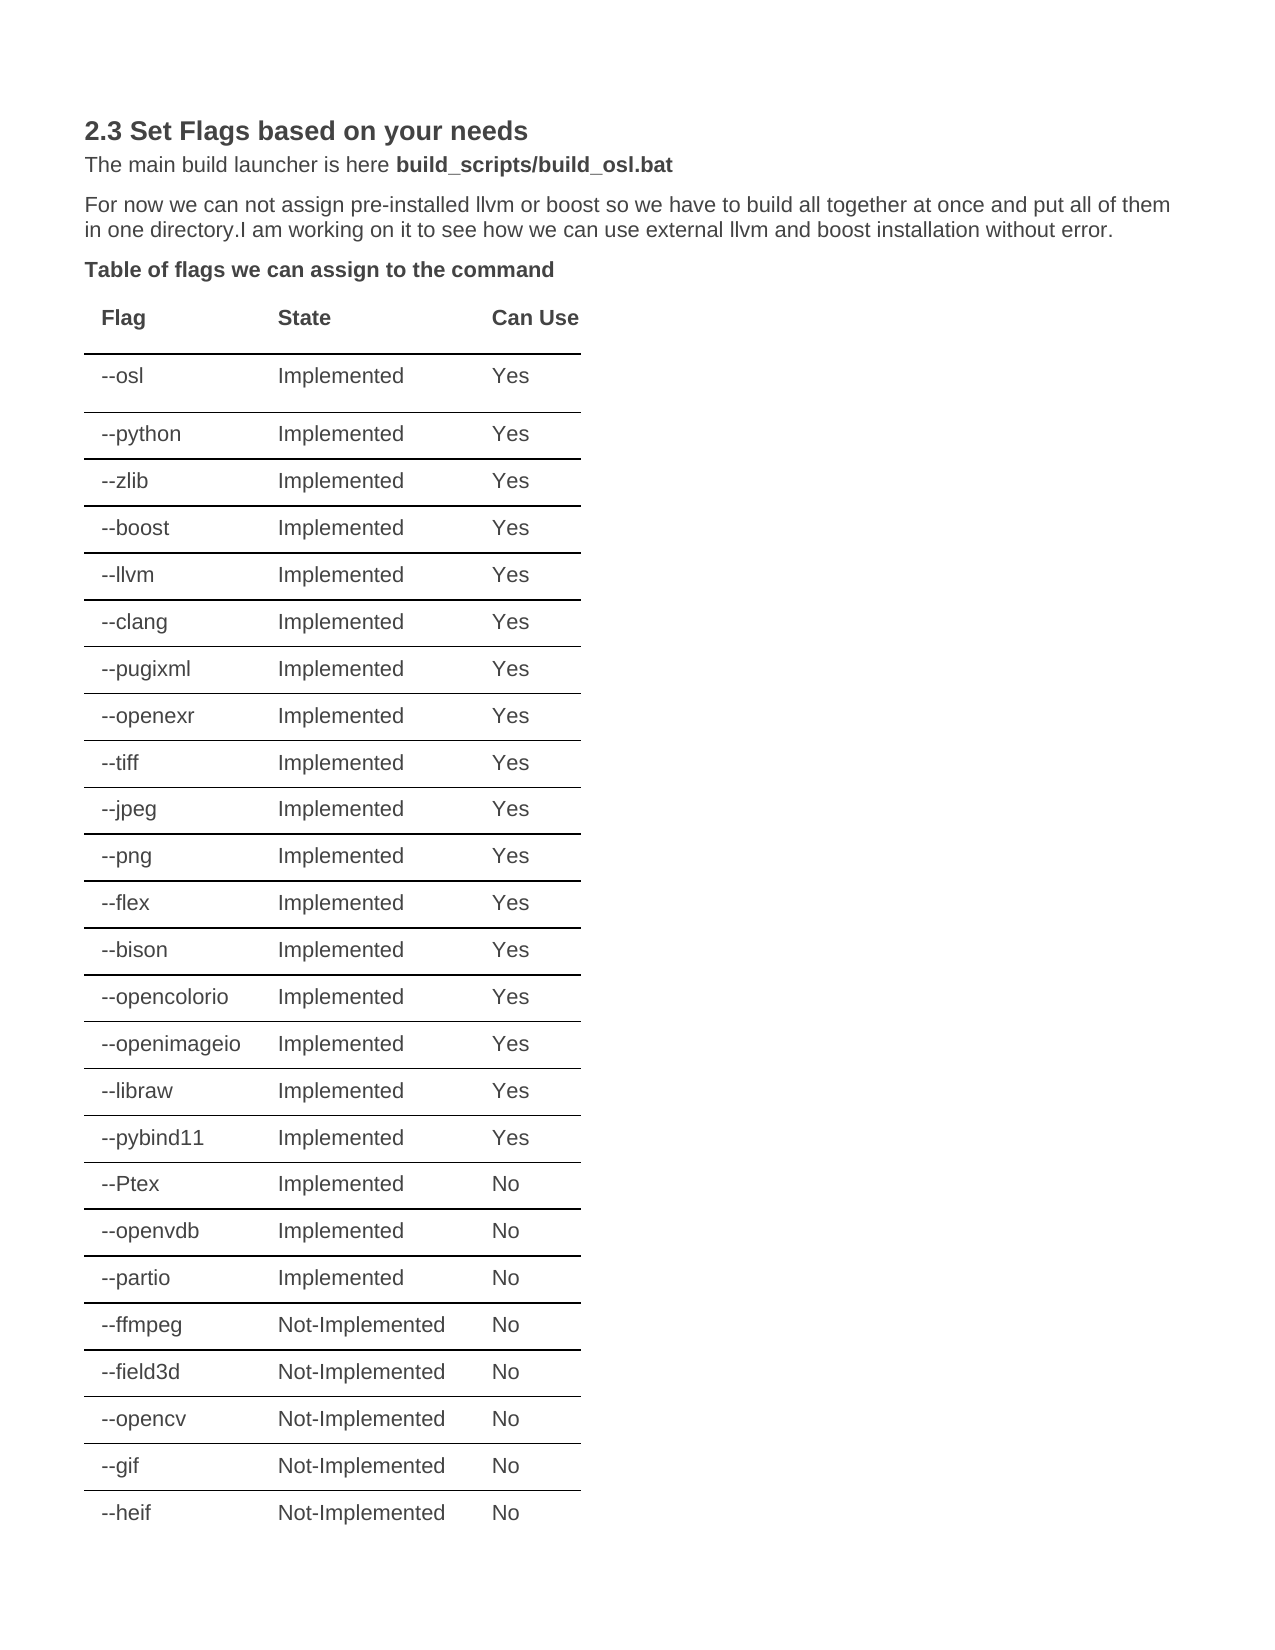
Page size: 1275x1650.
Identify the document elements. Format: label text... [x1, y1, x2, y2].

table_cell --flex [84, 882, 261, 927]
table_cell Yes [475, 355, 581, 411]
table_cell --Ptex [84, 1163, 261, 1208]
table_cell Not-Implemented [261, 1491, 475, 1536]
table_cell --openexr [84, 694, 261, 739]
table_cell --bison [84, 929, 261, 974]
table_cell --llvm [84, 554, 261, 599]
table_cell Yes [475, 835, 581, 880]
table_cell No [475, 1397, 581, 1443]
text For now we can not assign pre-installed llvm or boost so we have to build all together at once and put all of them in one directory.I am working on it to see how we can use external llvm and boost installation without error. [84, 192, 1191, 242]
table_cell Implemented [261, 835, 475, 880]
table_cell Not-Implemented [261, 1397, 475, 1443]
table_cell Implemented [261, 413, 475, 458]
table_cell Implemented [261, 1069, 475, 1114]
table_cell Implemented [261, 460, 475, 505]
text Table of flags we can assign to the command [84, 257, 1191, 282]
table_cell Implemented [261, 1257, 475, 1302]
table_cell Implemented [261, 1163, 475, 1208]
table_cell Implemented [261, 554, 475, 599]
table_cell --zlib [84, 460, 261, 505]
text The main build launcher is here build_scripts/build_osl.bat [84, 152, 1191, 177]
table_cell Yes [475, 694, 581, 739]
table_cell Yes [475, 1022, 581, 1068]
table_cell --partio [84, 1257, 261, 1302]
table_cell --heif [84, 1491, 261, 1536]
table_cell --png [84, 835, 261, 880]
table_cell Yes [475, 1069, 581, 1114]
table_cell No [475, 1491, 581, 1536]
table_header Can Use [475, 297, 581, 353]
table_cell Implemented [261, 976, 475, 1021]
table_cell Yes [475, 1116, 581, 1161]
table_cell Yes [475, 882, 581, 927]
table_cell Implemented [261, 507, 475, 552]
table_cell --jpeg [84, 788, 261, 833]
table_cell Implemented [261, 788, 475, 833]
table_cell Implemented [261, 741, 475, 786]
table_cell --libraw [84, 1069, 261, 1114]
table_cell Yes [475, 976, 581, 1021]
table_cell Yes [475, 647, 581, 693]
table_cell Implemented [261, 1116, 475, 1161]
table_cell --gif [84, 1444, 261, 1489]
table_cell Yes [475, 929, 581, 974]
table_cell Not-Implemented [261, 1351, 475, 1396]
table_cell Implemented [261, 647, 475, 693]
table_cell --ffmpeg [84, 1304, 261, 1349]
table_cell Yes [475, 788, 581, 833]
table_cell --pugixml [84, 647, 261, 693]
table_cell Yes [475, 507, 581, 552]
table_cell No [475, 1163, 581, 1208]
table_cell Implemented [261, 1210, 475, 1255]
table_cell --boost [84, 507, 261, 552]
table_cell Yes [475, 554, 581, 599]
table_header Flag [84, 297, 261, 353]
table_cell --opencolorio [84, 976, 261, 1021]
table_cell Yes [475, 413, 581, 458]
table_cell --opencv [84, 1397, 261, 1443]
table_cell --field3d [84, 1351, 261, 1396]
subtitle 2.3 Set Flags based on your needs [84, 115, 1191, 146]
table_cell --openvdb [84, 1210, 261, 1255]
table_cell Implemented [261, 694, 475, 739]
table_cell Implemented [261, 929, 475, 974]
table_cell Implemented [261, 1022, 475, 1068]
table_cell Not-Implemented [261, 1444, 475, 1489]
table_cell Implemented [261, 355, 475, 411]
table_cell --pybind11 [84, 1116, 261, 1161]
table_cell Yes [475, 601, 581, 646]
table_cell No [475, 1210, 581, 1255]
table_cell Implemented [261, 882, 475, 927]
table_cell Yes [475, 460, 581, 505]
table_cell No [475, 1257, 581, 1302]
table_cell --python [84, 413, 261, 458]
table_cell Implemented [261, 601, 475, 646]
table_cell Yes [475, 741, 581, 786]
table_cell --tiff [84, 741, 261, 786]
table_cell --clang [84, 601, 261, 646]
table_cell Not-Implemented [261, 1304, 475, 1349]
table_cell --osl [84, 355, 261, 411]
table_cell --openimageio [84, 1022, 261, 1068]
table_header State [261, 297, 475, 353]
table_cell No [475, 1304, 581, 1349]
table_cell No [475, 1444, 581, 1489]
table_cell No [475, 1351, 581, 1396]
